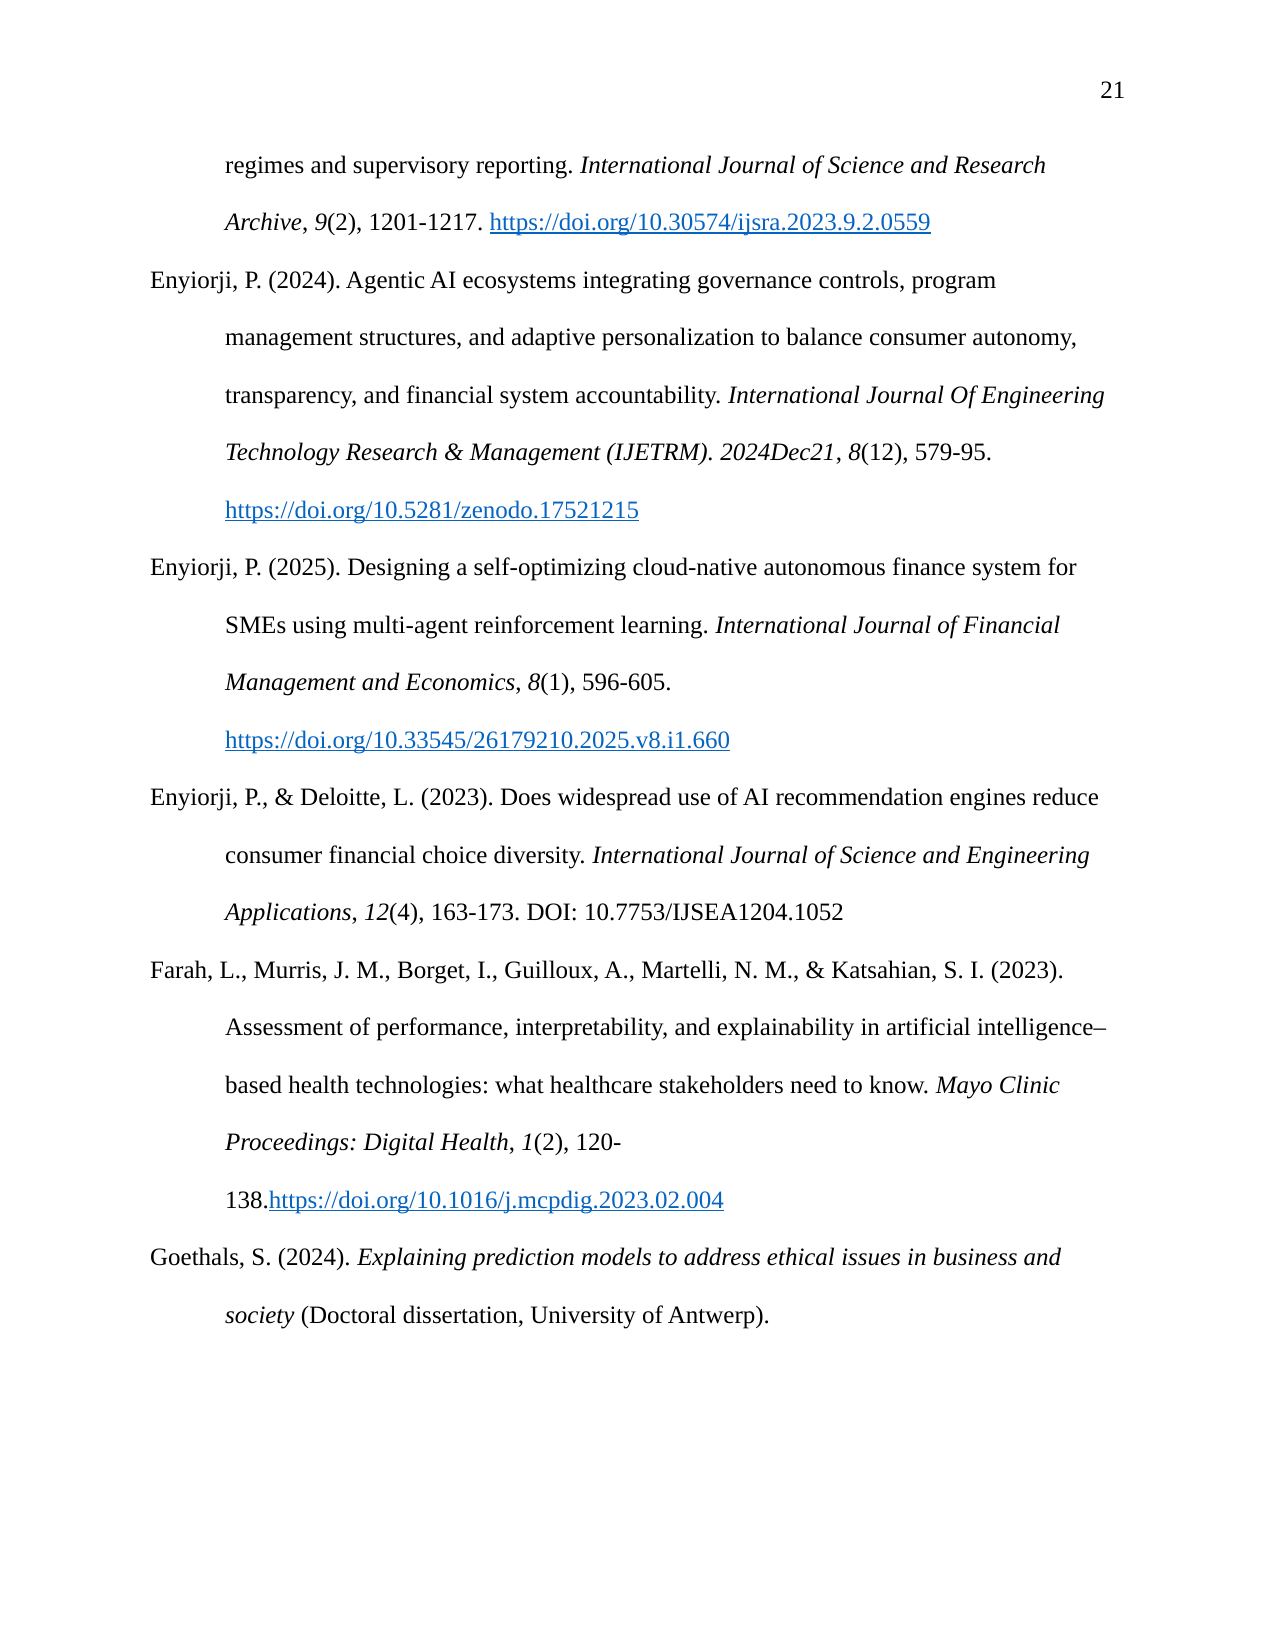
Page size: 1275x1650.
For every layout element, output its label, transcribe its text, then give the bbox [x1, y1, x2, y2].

text Enyiorji, P. (2024). Agentic AI ecosystems integrating governance controls, program management structures, and adaptive personalization to balance consumer autonomy, transparency, and financial system accountability. International Journal Of Engineering Technology Research & Management (IJETRM). 2024Dec21, 8(12), 579-95. https://doi.org/10.5281/zenodo.17521215 [150, 265, 1125, 524]
text Goethals, S. (2024). Explaining prediction models to address ethical issues in business and society (Doctoral dissertation, University of Antwerp). [150, 1242, 1125, 1329]
text Enyiorji, P. (2025). Designing a self-optimizing cloud-native autonomous finance system for SMEs using multi-agent reinforcement learning. International Journal of Financial Management and Economics, 8(1), 596-605. https://doi.org/10.33545/26179210.2025.v8.i1.660 [150, 552, 1125, 754]
text Farah, L., Murris, J. M., Borget, I., Guilloux, A., Martelli, N. M., & Katsahian, S. I. (2023). Assessment of performance, interpretability, and explainability in artificial intelligence–based health technologies: what healthcare stakeholders need to know. Mayo Clinic Proceedings: Digital Health, 1(2), 120-138.https://doi.org/10.1016/j.mcpdig.2023.02.004 [150, 955, 1125, 1214]
text regimes and supervisory reporting. International Journal of Science and Research Archive, 9(2), 1201-1217. https://doi.org/10.30574/ijsra.2023.9.2.0559 [150, 150, 1125, 236]
text Enyiorji, P., & Deloitte, L. (2023). Does widespread use of AI recommendation engines reduce consumer financial choice diversity. International Journal of Science and Engineering Applications, 12(4), 163-173. DOI: 10.7753/IJSEA1204.1052 [150, 782, 1125, 926]
